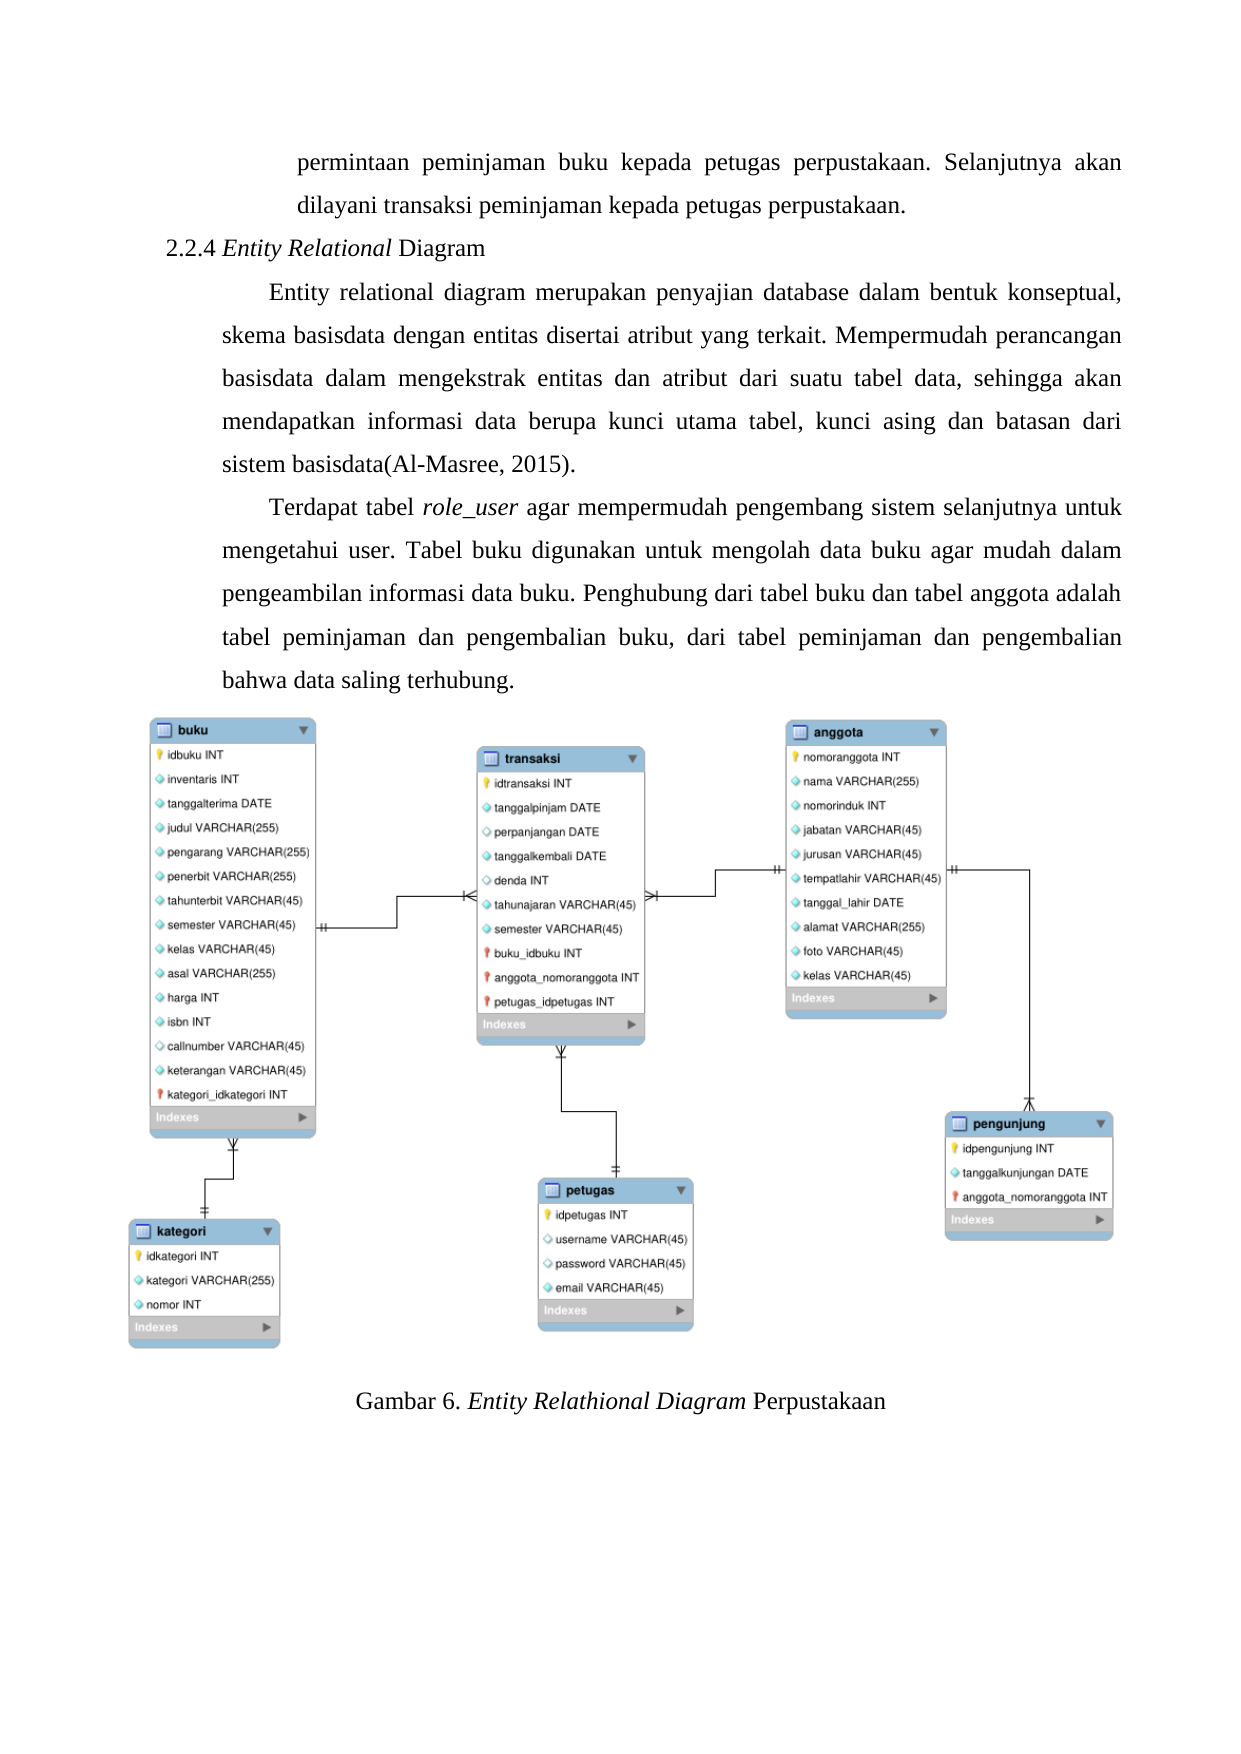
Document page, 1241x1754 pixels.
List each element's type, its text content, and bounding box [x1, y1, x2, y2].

text Gambar 6. Entity Relathional Diagram Perpustakaan [119, 1358, 1123, 1415]
text 2.2.4 Entity Relational Diagram [166, 233, 1123, 262]
picture [118, 707, 1123, 1358]
text Entity relational diagram merupakan penyajian database dalam bentuk konseptual, skema basisdata dengan entitas disertai atribut yang terkait. Mempermudah perancangan basisdata dalam mengekstrak entitas dan atribut dari suatu tabel data, sehingga akan mendapatkan informasi data berupa kunci utama tabel, kunci asing dan batasan dari sistem basisdata(Al-Masree, 2015)⁠. [222, 277, 1123, 478]
text permintaan peminjaman buku kepada petugas perpustakaan. Selanjutnya akan dilayani transaksi peminjaman kepada petugas perpustakaan. [297, 147, 1123, 219]
text Terdapat tabel role_user agar mempermudah pengembang sistem selanjutnya untuk mengetahui user. Tabel buku digunakan untuk mengolah data buku agar mudah dalam pengeambilan informasi data buku. Penghubung dari tabel buku dan tabel anggota adalah tabel peminjaman dan pengembalian buku, dari tabel peminjaman dan pengembalian bahwa data saling terhubung. [222, 492, 1123, 693]
